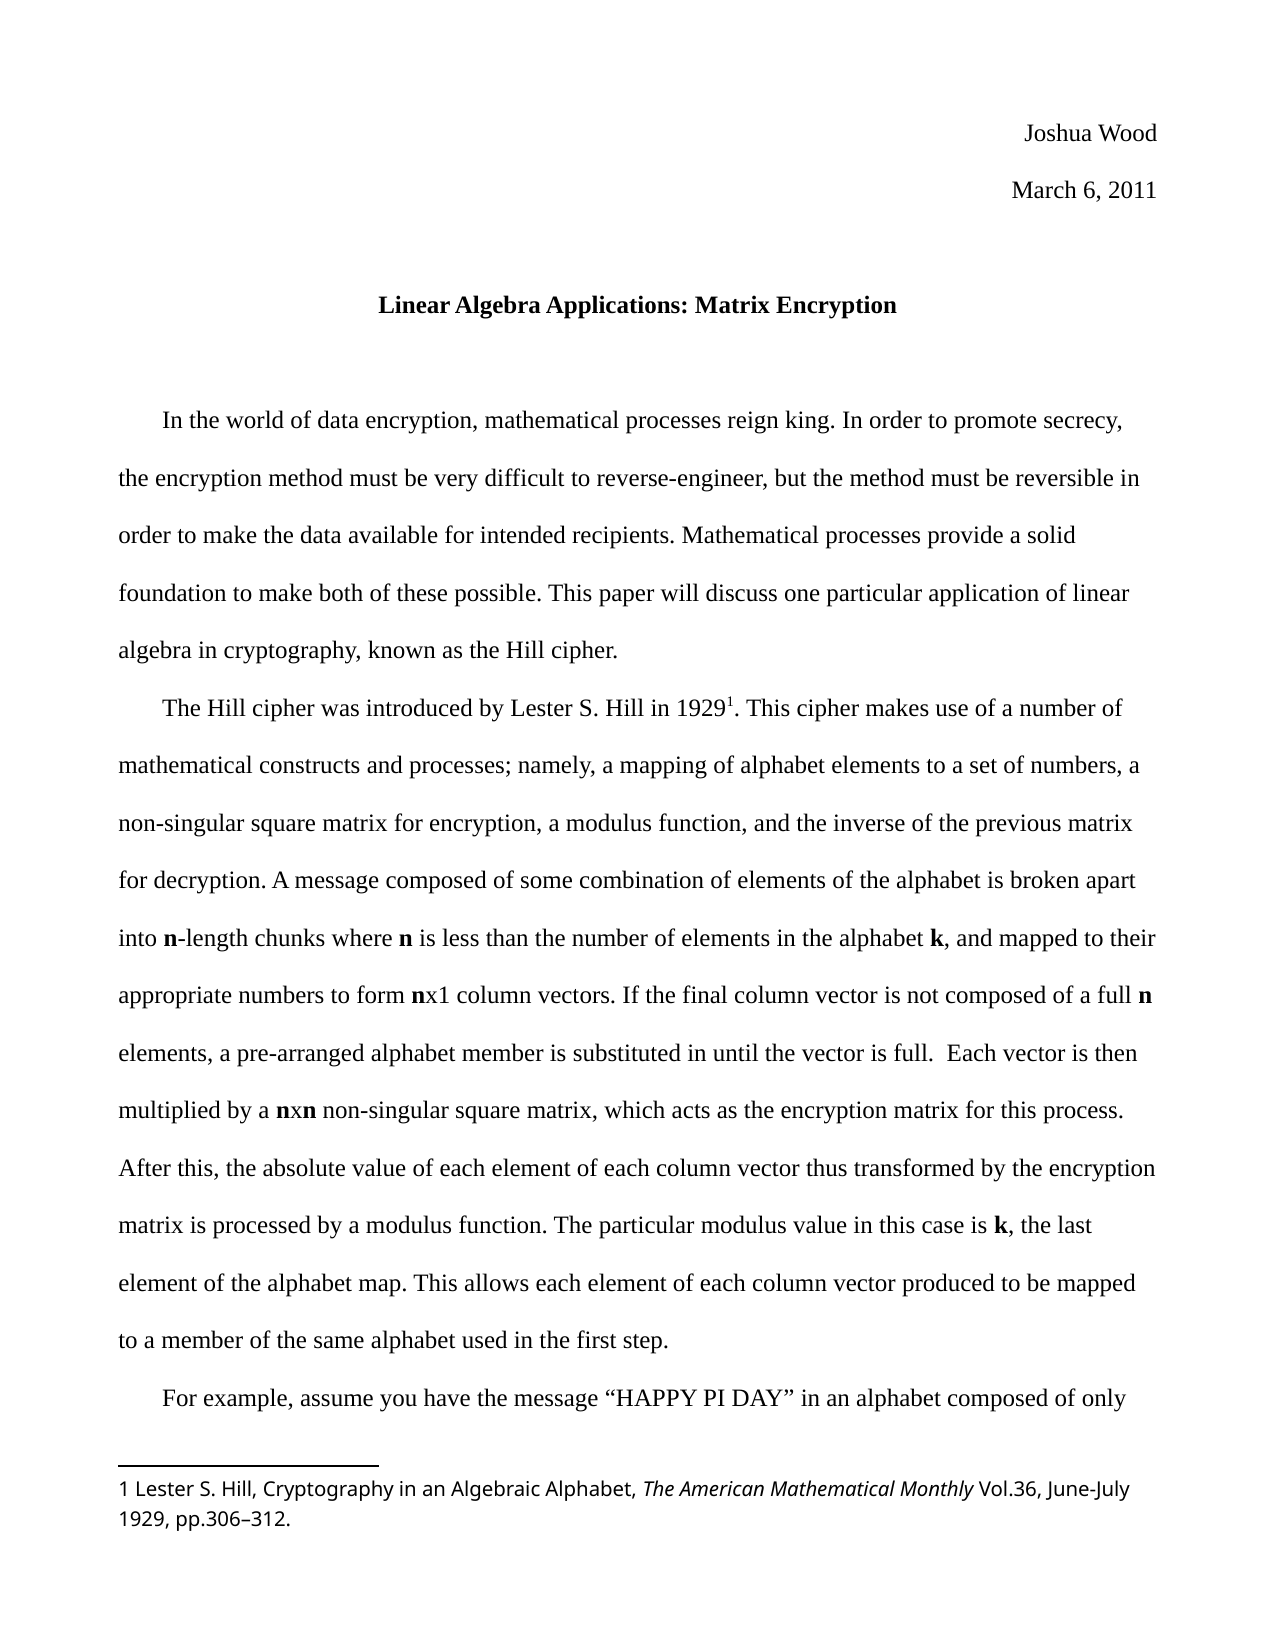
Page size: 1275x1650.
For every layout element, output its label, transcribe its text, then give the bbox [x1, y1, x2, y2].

text For example, assume you have the message “HAPPY PI DAY” in an alphabet composed of only [118, 1383, 1157, 1412]
text Linear Algebra Applications: Matrix Encryption [118, 291, 1157, 319]
text The Hill cipher was introduced by Lester S. Hill in 1929. This cipher makes use of a number of mathematical constructs and processes; namely, a mapping of alphabet elements to a set of numbers, a non-singular square matrix for encryption, a modulus function, and the inverse of the previous matrix for decryption. A message composed of some combination of elements of the alphabet is broken apart into n-length chunks where n is less than the number of elements in the alphabet k, and mapped to their appropriate numbers to form nx1 column vectors. If the final column vector is not composed of a full n elements, a pre-arranged alphabet member is substituted in until the vector is full. Each vector is then multiplied by a nxn non-singular square matrix, which acts as the encryption matrix for this process. After this, the absolute value of each element of each column vector thus transformed by the encryption matrix is processed by a modulus function. The particular modulus value in this case is k, the last element of the alphabet map. This allows each element of each column vector produced to be mapped to a member of the same alphabet used in the first step. [118, 693, 1157, 1354]
text March 6, 2011 [118, 176, 1157, 204]
text Joshua Wood [118, 118, 1157, 147]
text Lester S. Hill, Cryptography in an Algebraic Alphabet, The American Mathematical Monthly Vol.36, June-July 1929, pp.306–312. [118, 1472, 1157, 1532]
text In the world of data encryption, mathematical processes reign king. In order to promote secrecy, the encryption method must be very difficult to reverse-engineer, but the method must be reversible in order to make the data available for intended recipients. Mathematical processes provide a solid foundation to make both of these possible. This paper will discuss one particular application of linear algebra in cryptography, known as the Hill cipher. [118, 406, 1157, 664]
